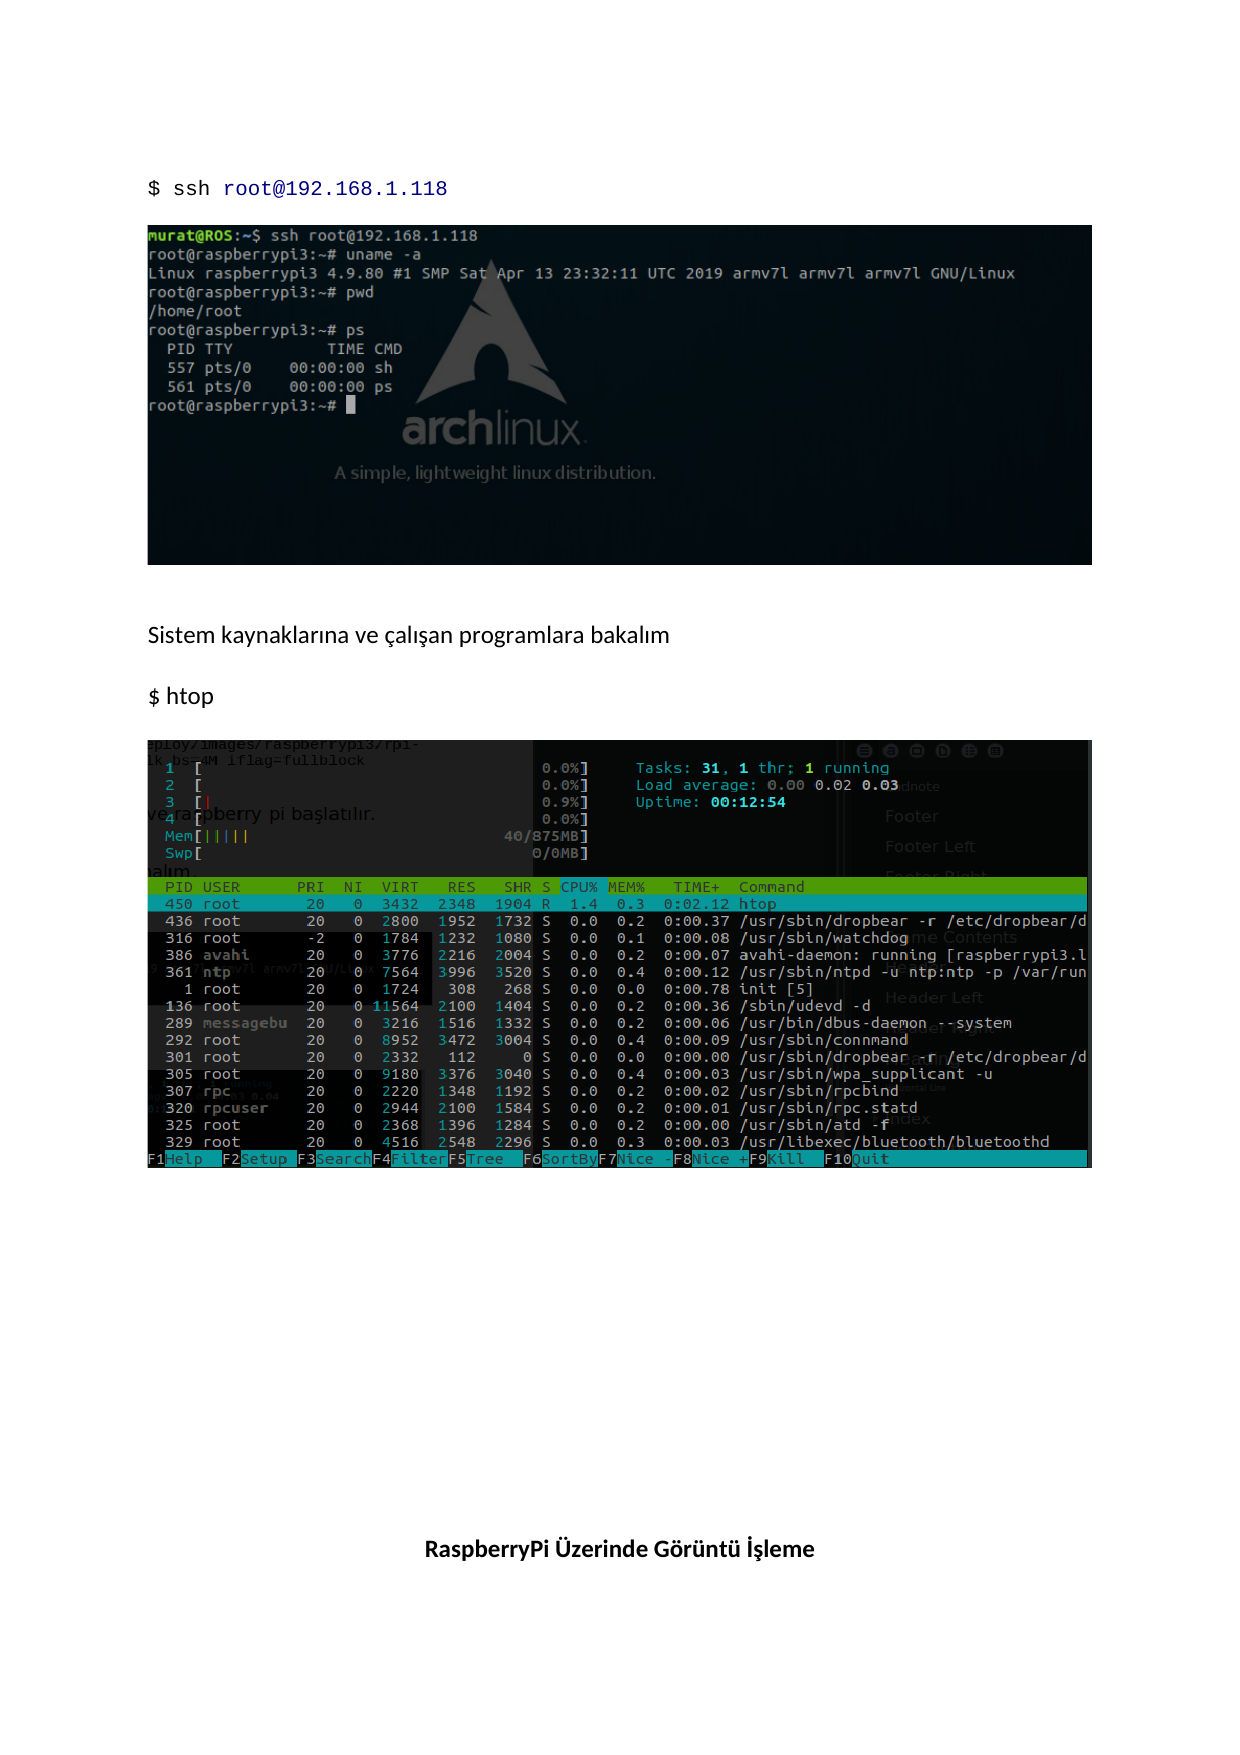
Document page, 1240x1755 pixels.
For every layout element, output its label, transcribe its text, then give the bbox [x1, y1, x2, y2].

picture [147, 225, 1092, 565]
text $ htop [148, 680, 1092, 710]
text Sistem kaynaklarına ve çalışan programlara bakalım [148, 619, 1092, 649]
text RaspberryPi Üzerinde Görüntü İşleme [148, 1533, 1092, 1564]
text $ ssh root@192.168.1.118 [148, 178, 1092, 202]
picture [147, 740, 1092, 1168]
